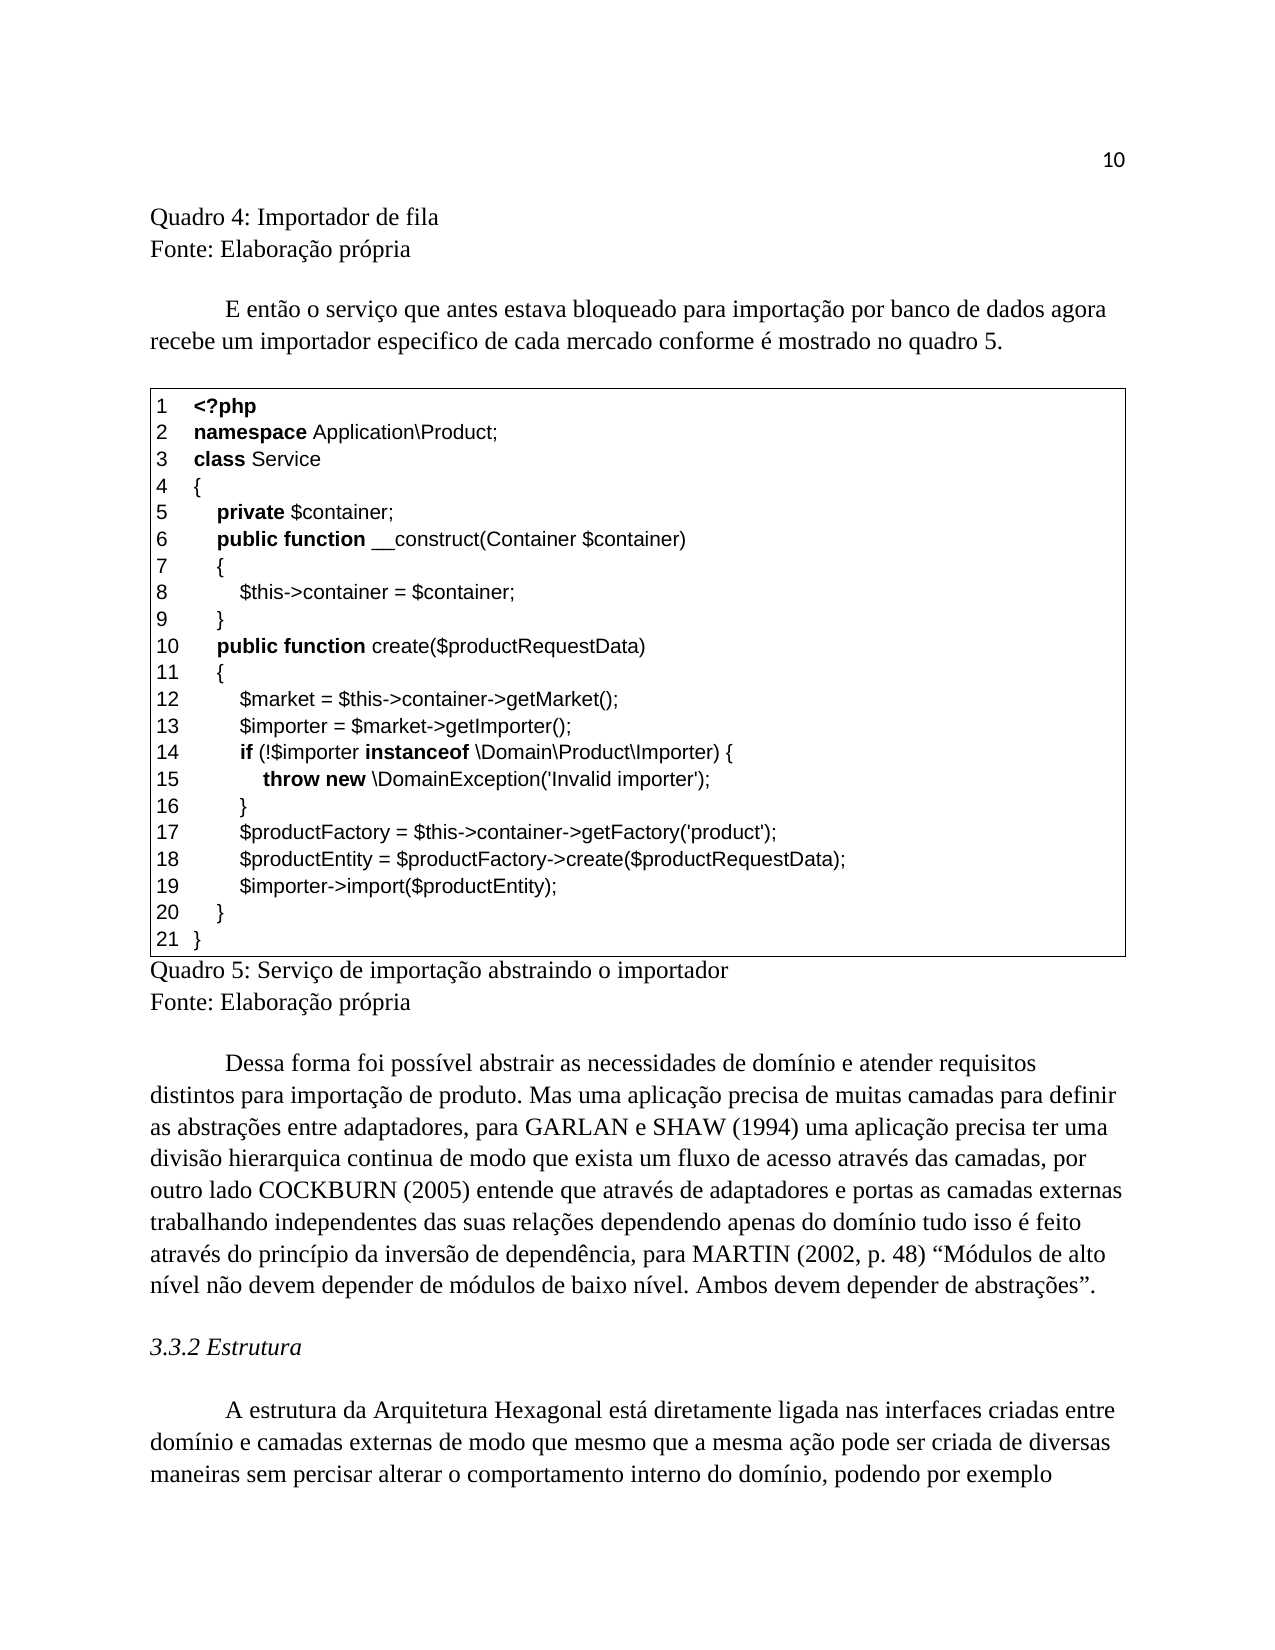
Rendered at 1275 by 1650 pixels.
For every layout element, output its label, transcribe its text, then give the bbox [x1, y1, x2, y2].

table_header 1 2 3 4 5 6 7 8 9 10 11 12 13 14 15 16 17 18 19 20 21 [151, 389, 188, 956]
text A estrutura da Arquitetura Hexagonal está diretamente ligada nas interfaces criadas entre domínio e camadas externas de modo que mesmo que a mesma ação pode ser criada de diversas maneiras sem percisar alterar o comportamento interno do domínio, podendo por exemplo [150, 1396, 1125, 1487]
text Quadro 5: Serviço de importação abstraindo o importador [150, 957, 1125, 984]
text Fonte: Elaboração própria [150, 988, 1125, 1016]
text E então o serviço que antes estava bloqueado para importação por banco de dados agora recebe um importador especifico de cada mercado conforme é mostrado no quadro 5. [150, 296, 1125, 355]
text 3.3.2 Estrutura [150, 1333, 1125, 1360]
text Quadro 4: Importador de fila [150, 203, 1125, 231]
text Fonte: Elaboração própria [150, 235, 1125, 262]
text Dessa forma foi possível abstrair as necessidades de domínio e atender requisitos distintos para importação de produto. Mas uma aplicação precisa de muitas camadas para definir as abstrações entre adaptadores, para GARLAN e SHAW (1994) uma aplicação precisa ter uma divisão hierarquica continua de modo que exista um fluxo de acesso através das camadas, por outro lado COCKBURN (2005) entende que através de adaptadores e portas as camadas externas trabalhando independentes das suas relações dependendo apenas do domínio tudo isso é feito através do princípio da inversão de dependência, para MARTIN (2002, p. 48) “Módulos de alto nível não devem depender de módulos de baixo nível. Ambos devem depender de abstrações”. [150, 1049, 1125, 1299]
table_header <?php namespace Application\Product; class Service { private $container; public function __construct(Container $container) { $this->container = $container; } public function create($productRequestData) { $market = $this->container->getMarket(); $importer = $market->getImporter(); if (!$importer instanceof \Domain\Product\Importer) { throw new \DomainException('Invalid importer'); } $productFactory = $this->container->getFactory('product'); $productEntity = $productFactory->create($productRequestData); $importer->import($productEntity); } } [188, 389, 1125, 956]
